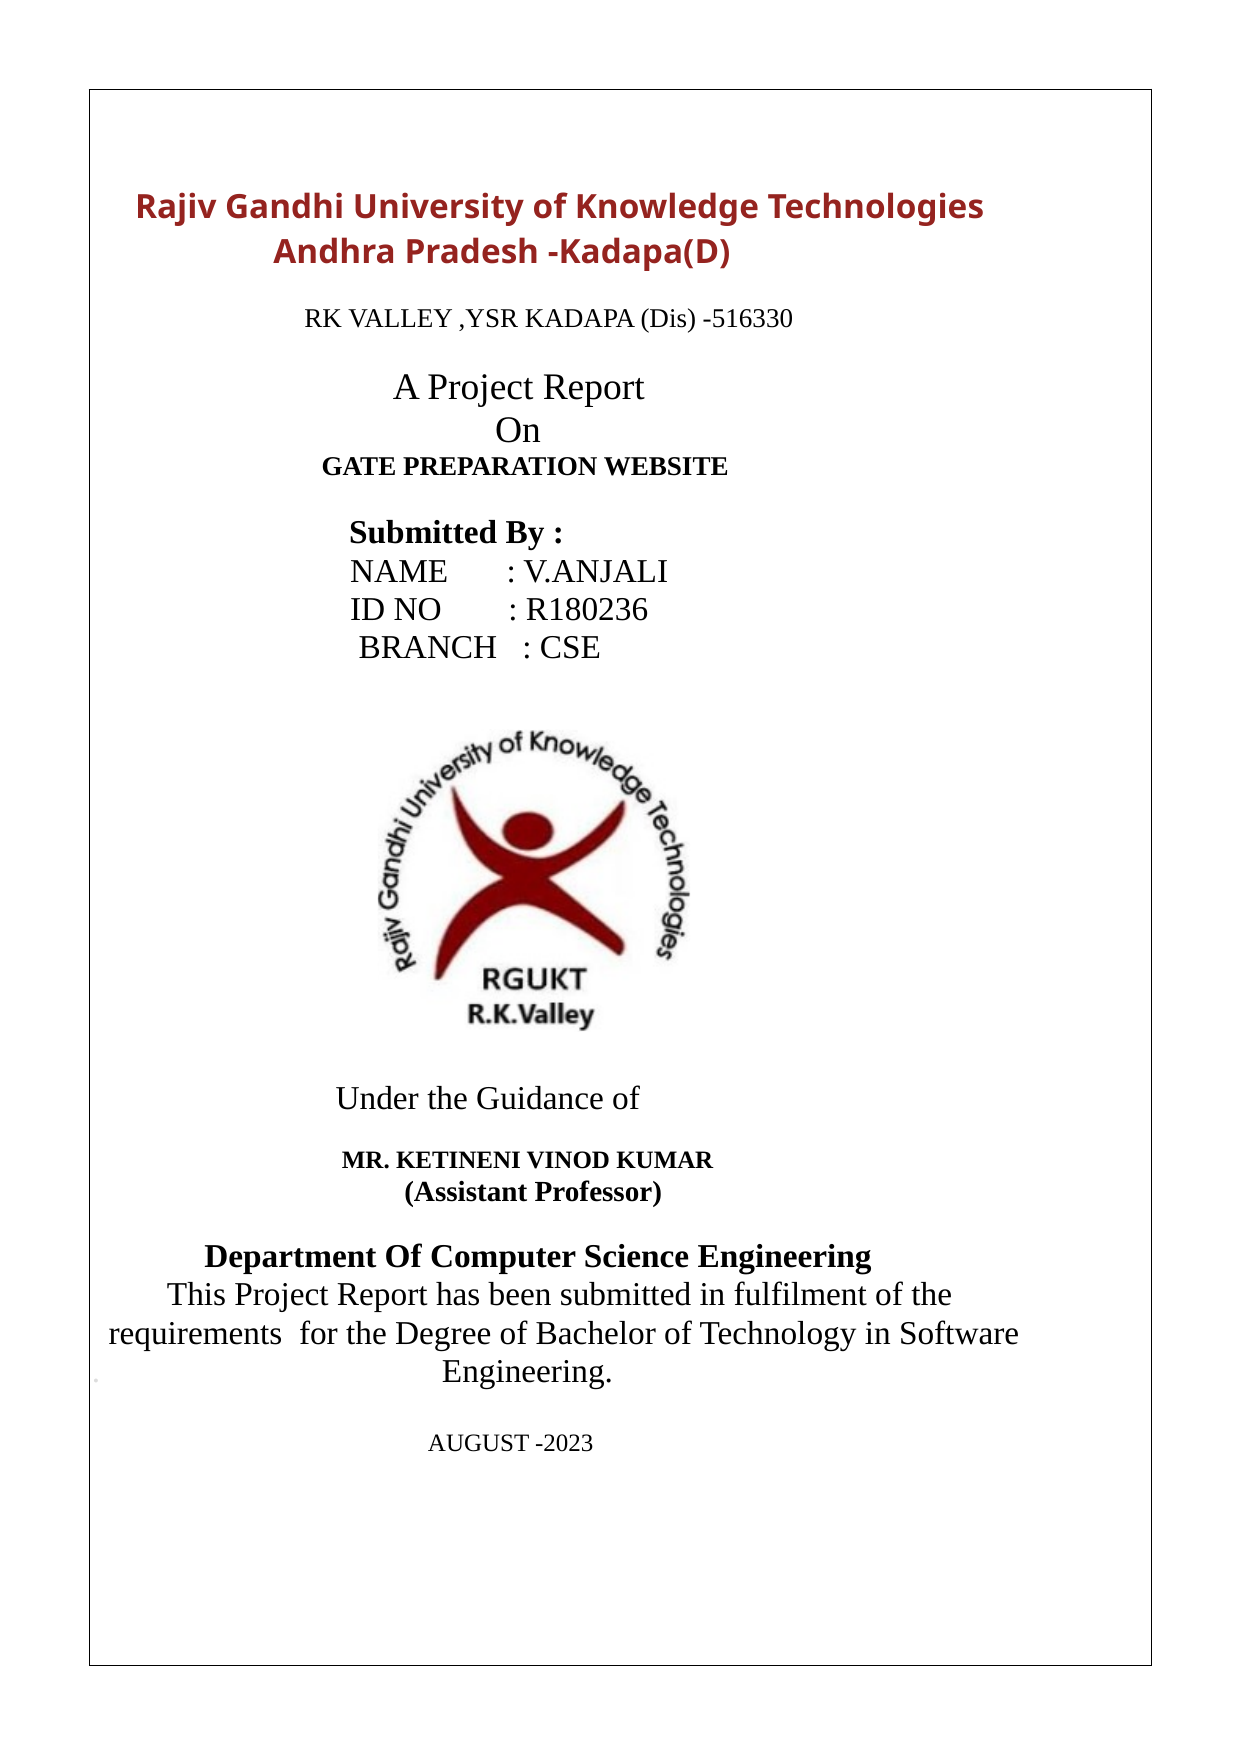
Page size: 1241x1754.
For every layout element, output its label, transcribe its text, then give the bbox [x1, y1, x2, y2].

text Submitted By : [92, 513, 1149, 551]
text AUGUST -2023 [92, 1428, 1149, 1457]
text requirements for the Degree of Bachelor of Technology in Software . Engineering. [92, 1313, 1149, 1390]
text RK VALLEY ,YSR KADAPA (Dis) -516330 [92, 302, 1149, 333]
text GATE PREPARATION WEBSITE [92, 451, 1149, 482]
text (Assistant Professor) [92, 1174, 1149, 1208]
text Rajiv Gandhi University of Knowledge Technologies [92, 182, 1149, 228]
text A Project Report [92, 364, 1149, 407]
text Andhra Pradesh -Kadapa(D) [92, 228, 1149, 273]
text Department Of Computer Science Engineering [92, 1236, 1149, 1275]
text This Project Report has been submitted in fulfilment of the [92, 1275, 1149, 1313]
picture [377, 729, 691, 1032]
text MR. KETINENI VINOD KUMAR [92, 1145, 1149, 1174]
text NAME : V.ANJALI [92, 551, 1149, 589]
text Under the Guidance of [92, 1078, 1149, 1117]
text ID NO : R180236 [92, 589, 1149, 628]
text On [92, 407, 1149, 451]
text BRANCH : CSE [92, 628, 1149, 666]
